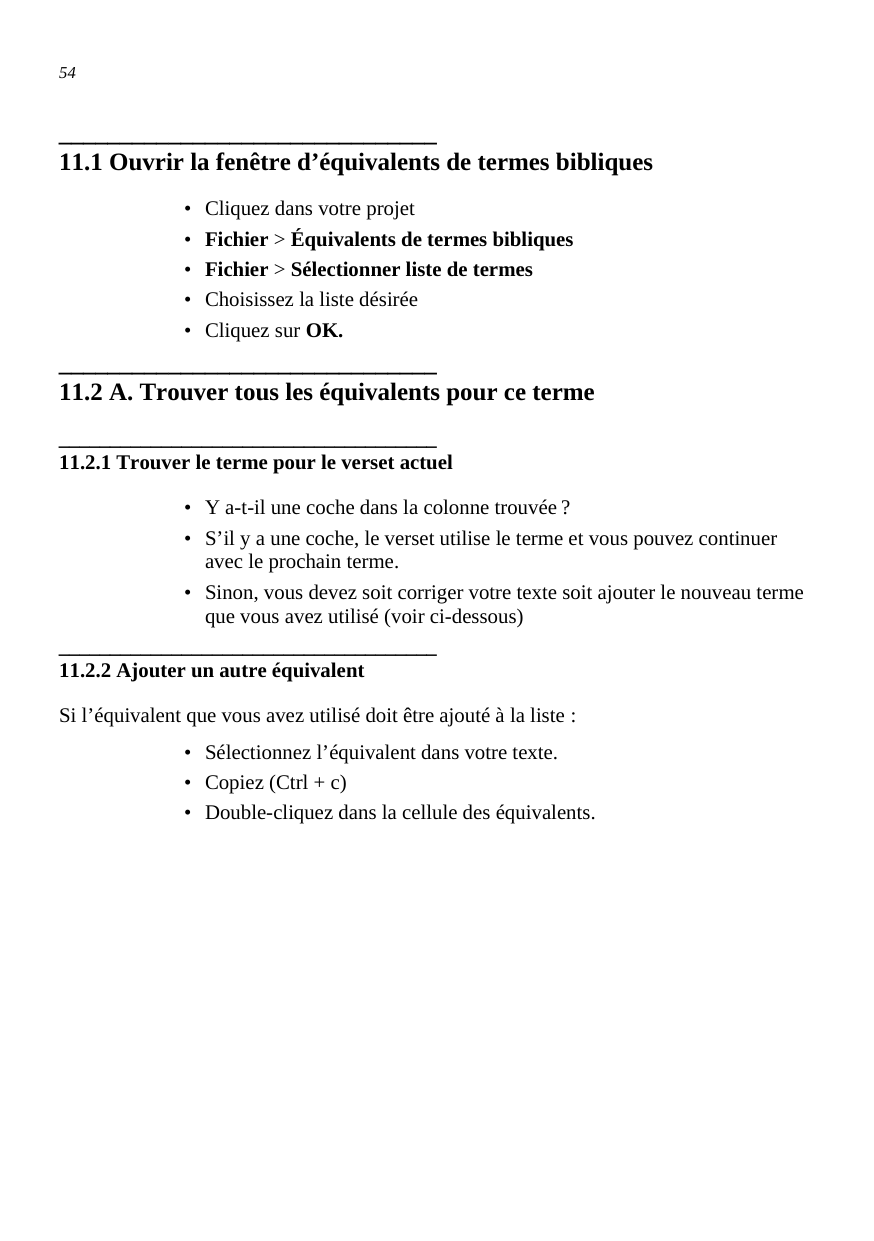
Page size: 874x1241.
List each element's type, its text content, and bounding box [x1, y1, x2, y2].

text 11.2.2 Ajouter un autre équivalent [59, 658, 815, 682]
list Double-cliquez dans la cellule des équivalents. [184, 800, 815, 824]
text 11.2 A. Trouver tous les équivalents pour ce terme [59, 377, 815, 405]
list Cliquez dans votre projet [184, 196, 815, 220]
list S’il y a une coche, le verset utilise le terme et vous pouvez continuer avec le prochain terme. [184, 525, 815, 573]
text 11.2.1 Trouver le terme pour le verset actuel [59, 450, 815, 474]
text 11.1 Ouvrir la fenêtre d’équivalents de termes bibliques [59, 147, 815, 175]
list Sélectionnez l’équivalent dans votre texte. [184, 740, 815, 764]
text Si l’équivalent que vous avez utilisé doit être ajouté à la liste : [59, 703, 815, 727]
list Choisissez la liste désirée [184, 287, 815, 311]
list Sinon, vous devez soit corriger votre texte soit ajouter le nouveau terme que vous avez utilisé (voir ci-dessous) [184, 580, 815, 628]
list Y a-t-il une coche dans la colonne trouvée ? [184, 495, 815, 519]
list Fichier > Sélectionner liste de termes [184, 257, 815, 281]
list Cliquez sur OK. [184, 317, 815, 342]
list Copiez (Ctrl + c) [184, 770, 815, 794]
list Fichier > Équivalents de termes bibliques [184, 227, 815, 251]
